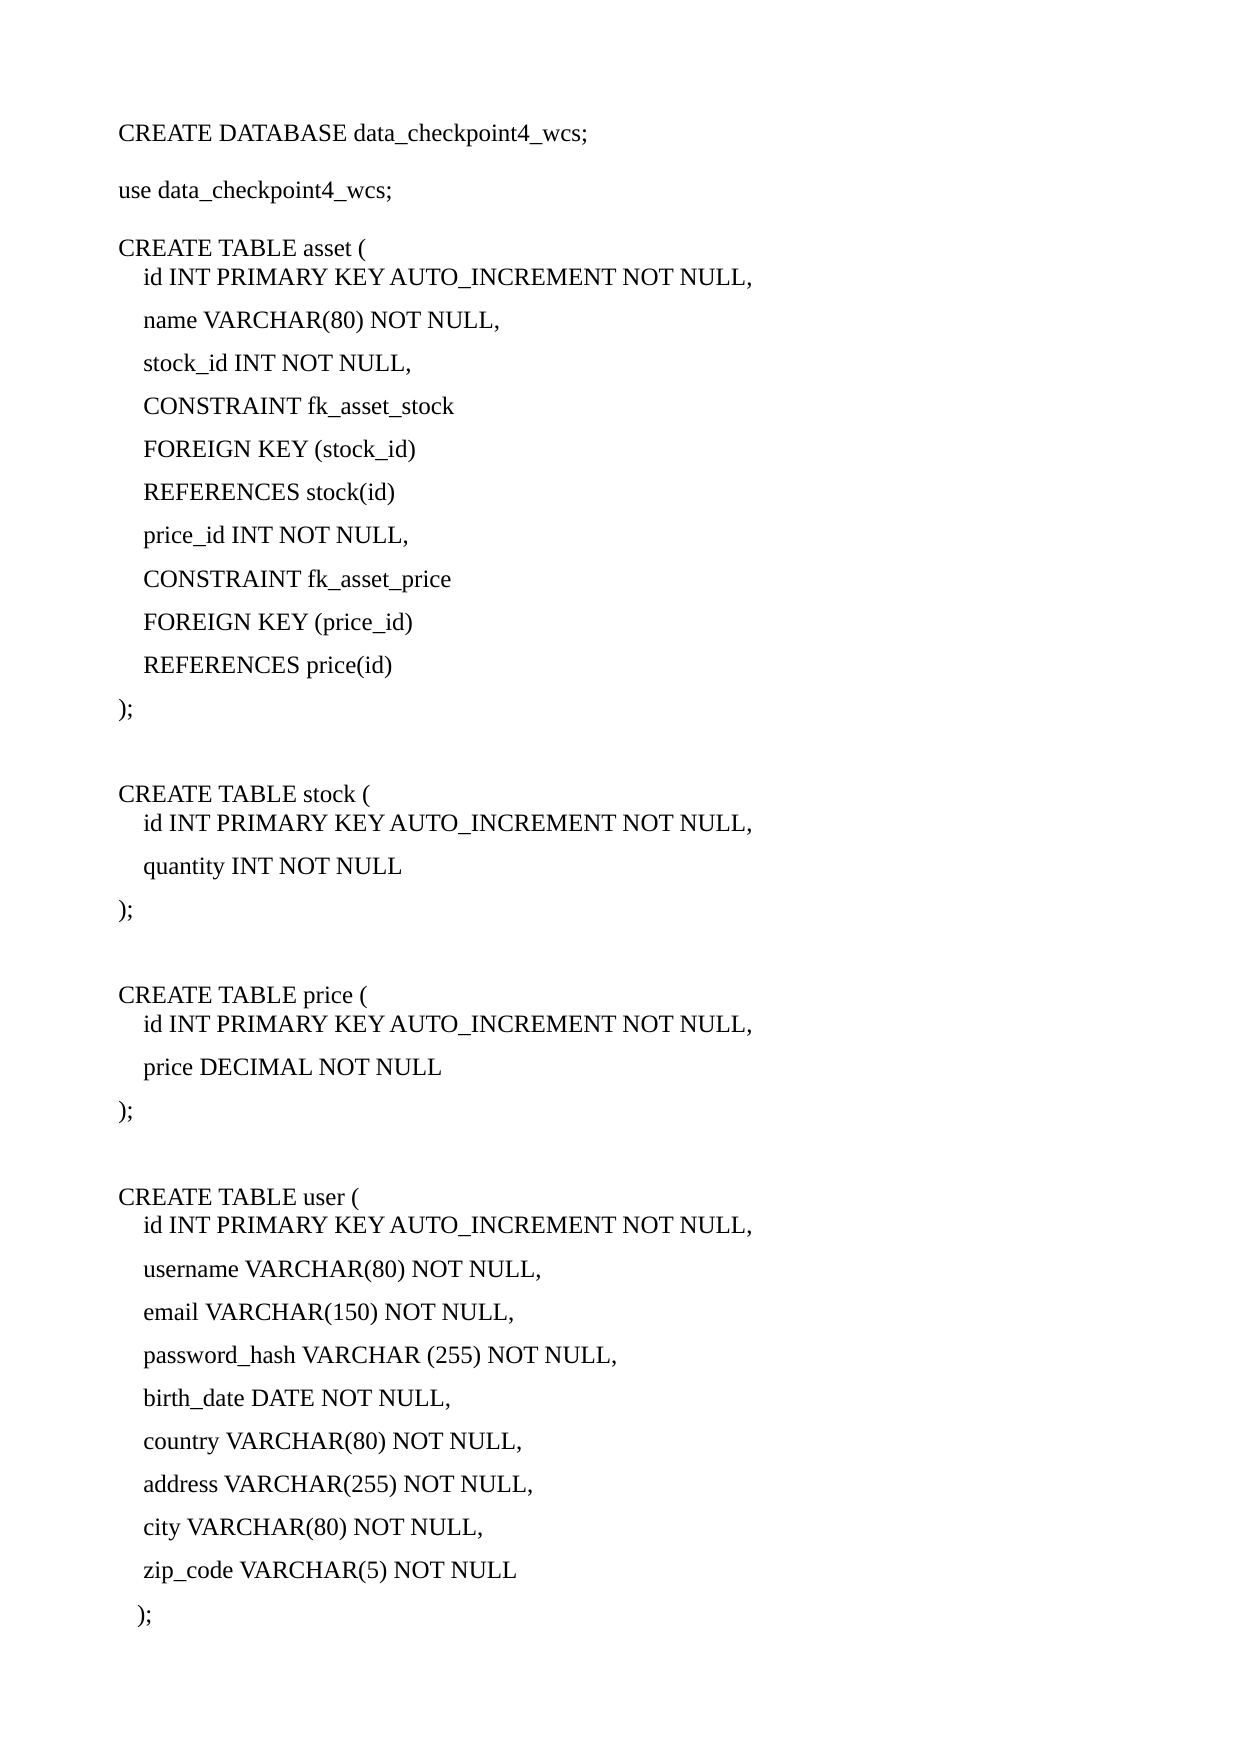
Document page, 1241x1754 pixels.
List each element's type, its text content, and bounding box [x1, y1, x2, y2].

text FOREIGN KEY (price_id) [118, 607, 1122, 636]
text quantity INT NOT NULL [118, 851, 1122, 880]
text city VARCHAR(80) NOT NULL, [118, 1512, 1122, 1541]
text ); [118, 1096, 1122, 1124]
text CONSTRAINT fk_asset_stock [118, 391, 1122, 420]
text ); [118, 1599, 1122, 1627]
text FOREIGN KEY (stock_id) [118, 434, 1122, 463]
text CREATE DATABASE data_checkpoint4_wcs; [118, 118, 1122, 147]
text address VARCHAR(255) NOT NULL, [118, 1469, 1122, 1498]
text email VARCHAR(150) NOT NULL, [118, 1297, 1122, 1326]
text price_id INT NOT NULL, [118, 521, 1122, 549]
text REFERENCES stock(id) [118, 477, 1122, 506]
text REFERENCES price(id) [118, 650, 1122, 679]
text price DECIMAL NOT NULL [118, 1052, 1122, 1081]
text use data_checkpoint4_wcs; [118, 176, 1122, 204]
text id INT PRIMARY KEY AUTO_INCREMENT NOT NULL, [118, 808, 1122, 837]
text ); [118, 894, 1122, 923]
text CREATE TABLE asset ( [118, 233, 1122, 262]
text ); [118, 693, 1122, 722]
text stock_id INT NOT NULL, [118, 348, 1122, 377]
text birth_date DATE NOT NULL, [118, 1383, 1122, 1412]
text id INT PRIMARY KEY AUTO_INCREMENT NOT NULL, [118, 1009, 1122, 1038]
text CREATE TABLE user ( [118, 1182, 1122, 1211]
text CREATE TABLE price ( [118, 981, 1122, 1009]
text country VARCHAR(80) NOT NULL, [118, 1426, 1122, 1455]
text CONSTRAINT fk_asset_price [118, 564, 1122, 592]
text zip_code VARCHAR(5) NOT NULL [118, 1556, 1122, 1584]
text password_hash VARCHAR (255) NOT NULL, [118, 1340, 1122, 1369]
text name VARCHAR(80) NOT NULL, [118, 305, 1122, 334]
text id INT PRIMARY KEY AUTO_INCREMENT NOT NULL, [118, 262, 1122, 291]
text username VARCHAR(80) NOT NULL, [118, 1254, 1122, 1282]
text id INT PRIMARY KEY AUTO_INCREMENT NOT NULL, [118, 1211, 1122, 1239]
text CREATE TABLE stock ( [118, 779, 1122, 808]
